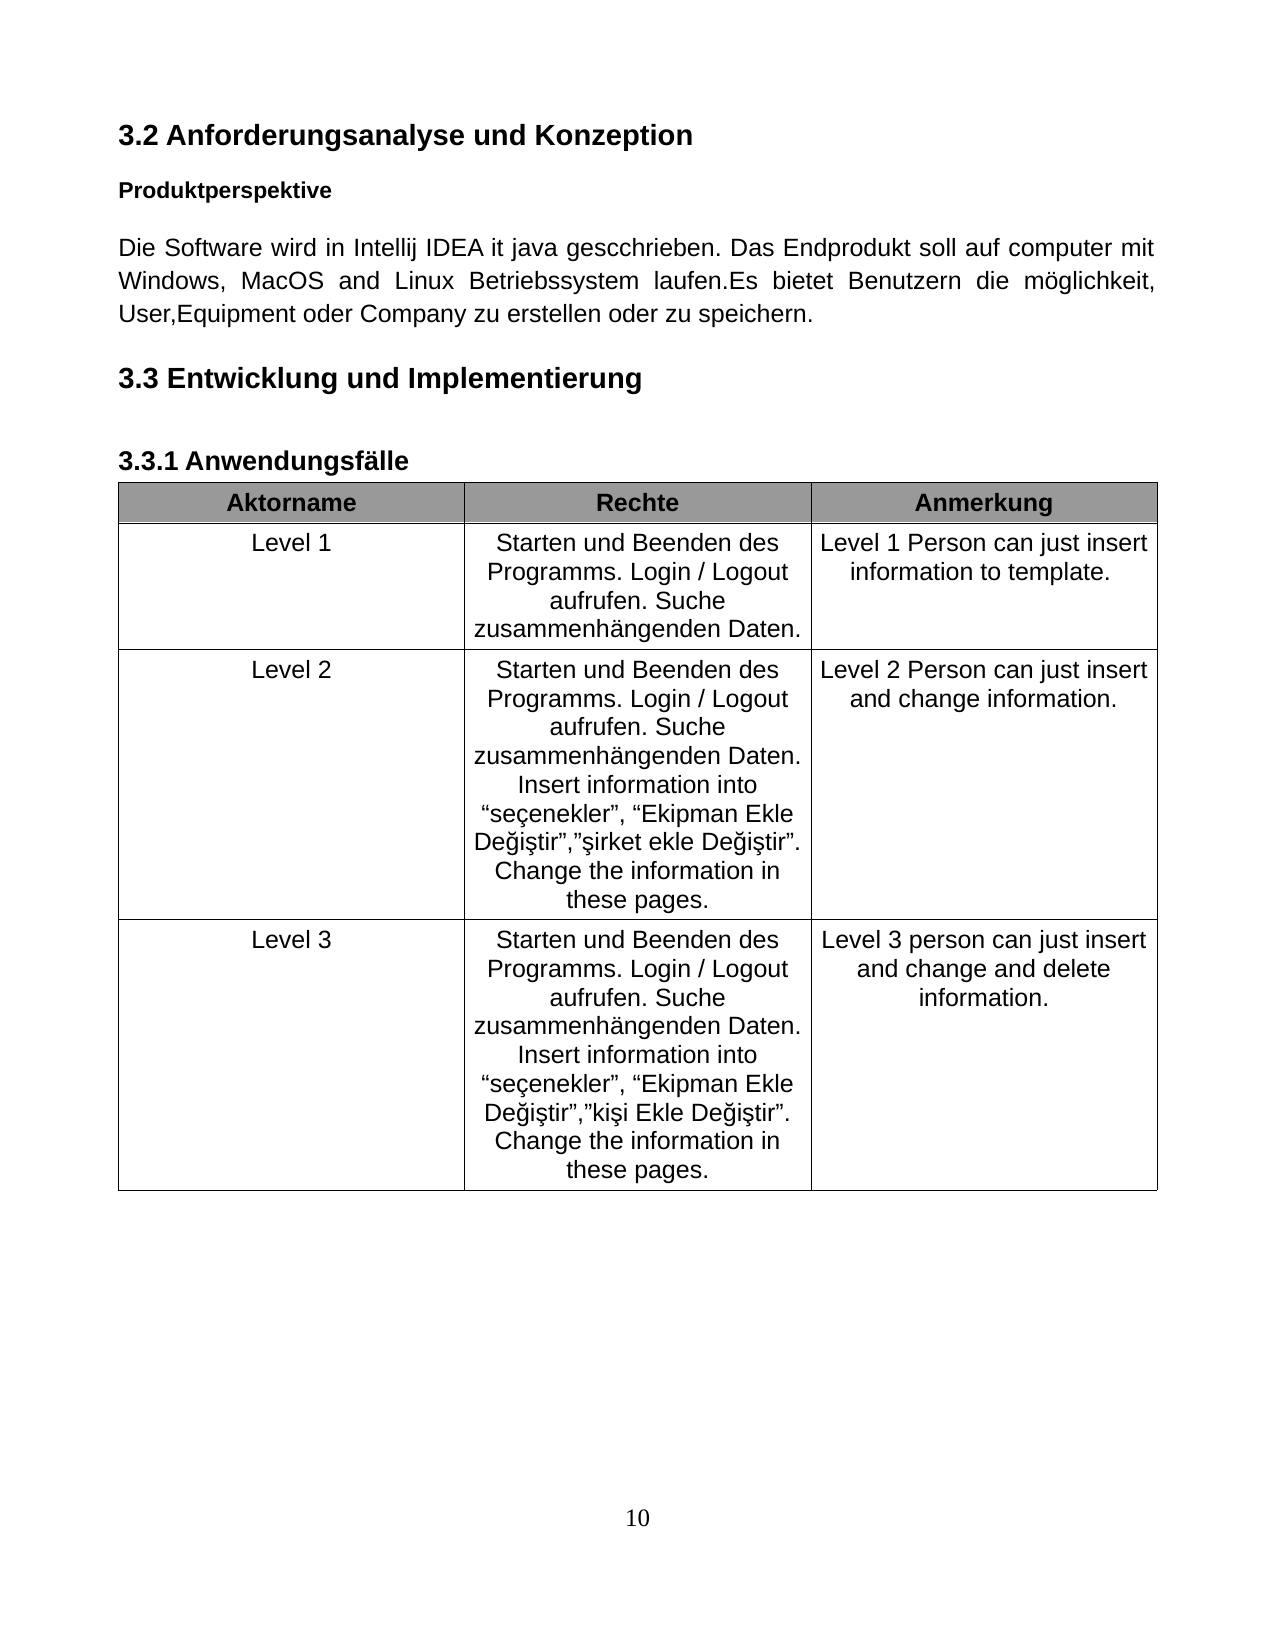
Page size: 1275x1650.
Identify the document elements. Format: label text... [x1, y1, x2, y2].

table_header Anmerkung [812, 483, 1157, 522]
table_header Rechte [465, 483, 811, 522]
table_cell Level 3 [119, 920, 464, 1189]
subtitle 3.2 Anforderungsanalyse und Konzeption [118, 118, 1157, 152]
table_cell Level 2 Person can just insert and change information. [812, 650, 1157, 919]
table_cell Starten und Beenden des Programms. Login / Logout aufrufen. Suche zusammenhängenden Daten. Insert information into “seçenekler”, “Ekipman Ekle Değiştir”,”şirket ekle Değiştir”. Change the information in these pages. [465, 650, 811, 919]
subtitle 3.3 Entwicklung und Implementierung [118, 361, 1157, 394]
table_cell Level 1 Person can just insert information to template. [812, 524, 1157, 649]
text Produktperspektive [118, 177, 1157, 203]
table_cell Level 3 person can just insert and change and delete information. [812, 920, 1157, 1189]
table_cell Starten und Beenden des Programms. Login / Logout aufrufen. Suche zusammenhängenden Daten. [465, 524, 811, 649]
table_header Aktorname [119, 483, 464, 522]
text Die Software wird in Intellij IDEA it java gescchrieben. Das Endprodukt soll auf computer mit Windows, MacOS and Linux Betriebssystem laufen.Es bietet Benutzern die möglichkeit, User,Equipment oder Company zu erstellen oder zu speichern. [118, 233, 1157, 328]
table_cell Level 1 [119, 524, 464, 649]
table_cell Level 2 [119, 650, 464, 919]
table_cell Starten und Beenden des Programms. Login / Logout aufrufen. Suche zusammenhängenden Daten. Insert information into “seçenekler”, “Ekipman Ekle Değiştir”,”kişi Ekle Değiştir”. Change the information in these pages. [465, 920, 811, 1189]
subtitle 3.3.1 Anwendungsfälle [118, 444, 1157, 476]
